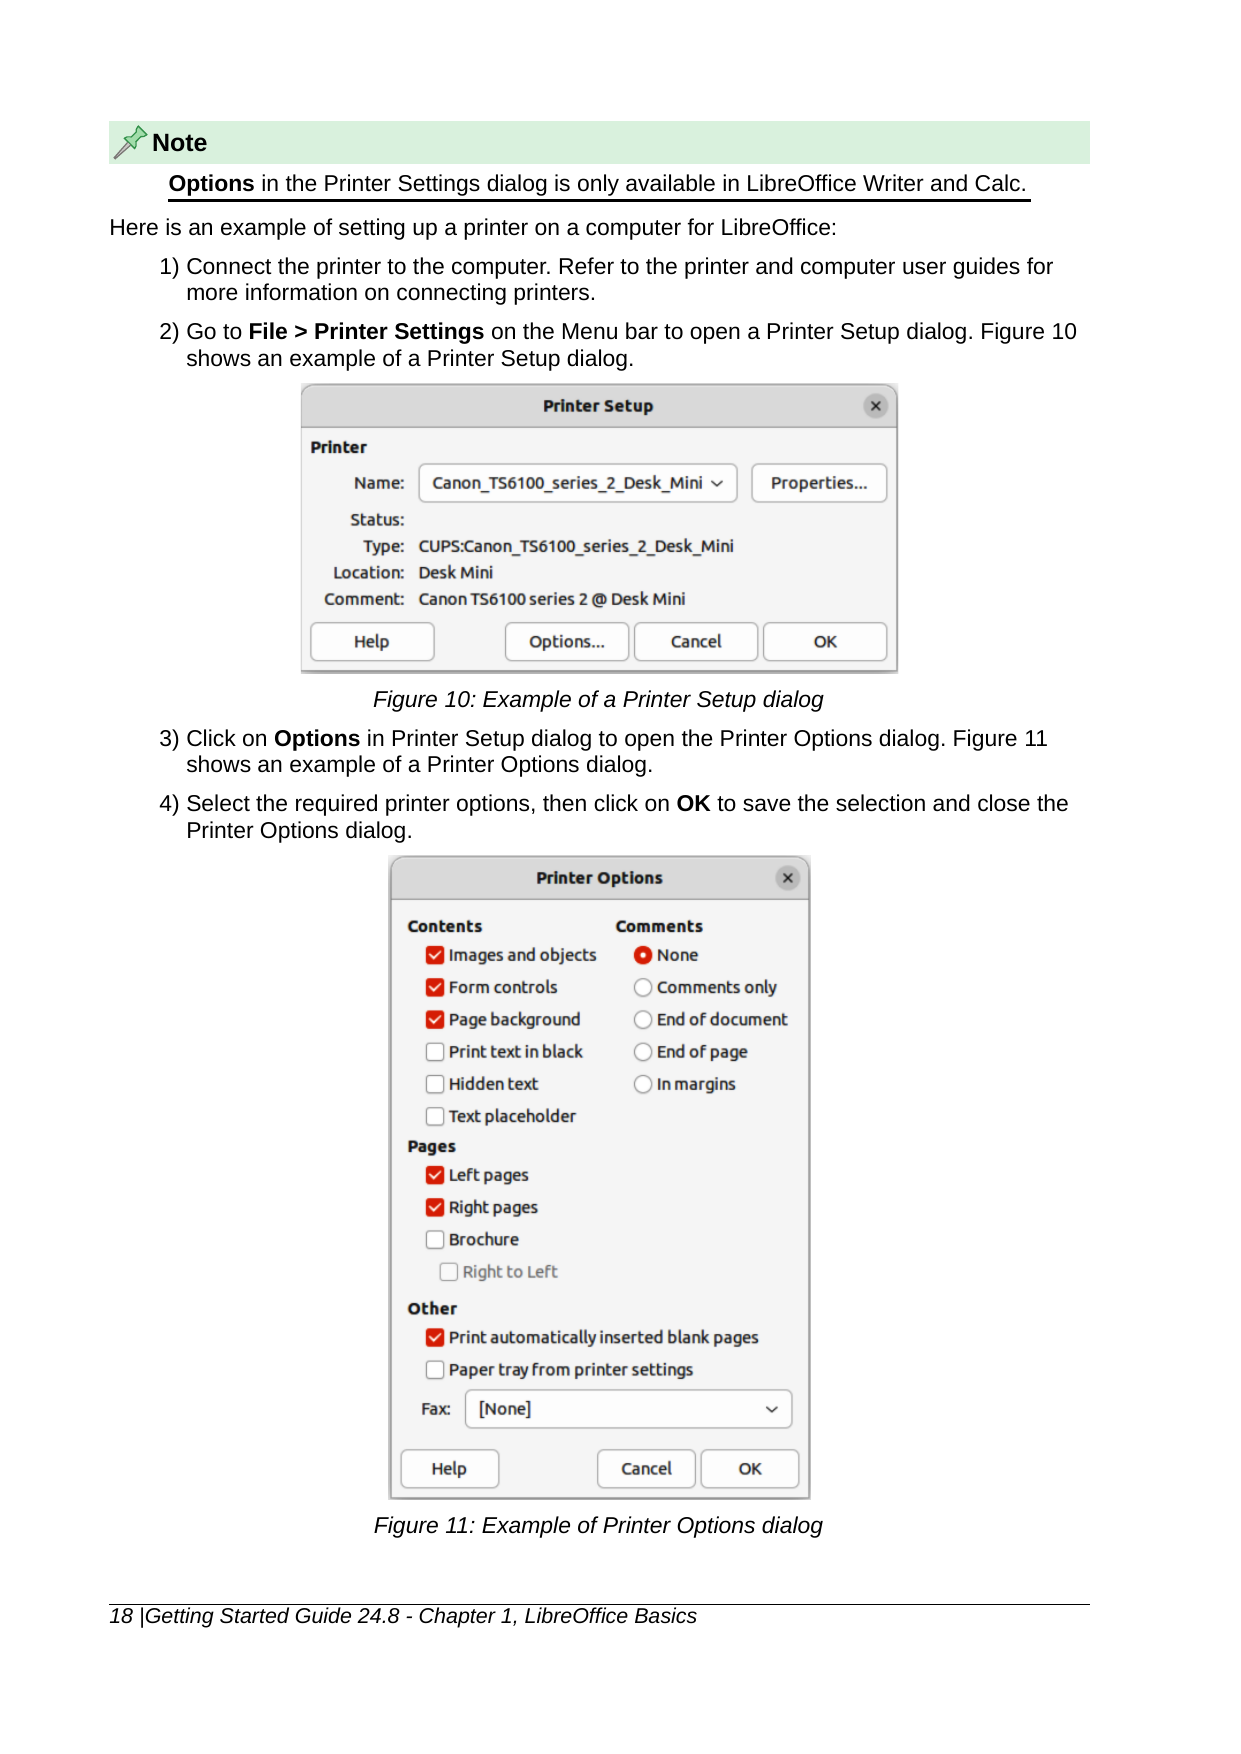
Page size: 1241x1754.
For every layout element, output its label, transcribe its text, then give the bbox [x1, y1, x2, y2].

picture [388, 855, 811, 1500]
picture [300, 383, 899, 674]
list Connect the printer to the computer. Refer to the printer and computer user guides for more information on connecting printers. [186, 253, 1090, 306]
text Figure 10: Example of a Printer Setup dialog [301, 686, 898, 713]
list Here is an example of setting up a printer on a computer for LibreOffice: [109, 214, 1090, 240]
text Options in the Printer Settings dialog is only available in LibreOffice Writer and Calc. [168, 170, 1031, 199]
list Go to File > Printer Settings on the Menu bar to open a Printer Setup dialog. Figure 10 shows an example of a Printer Setup dialog. [186, 318, 1090, 371]
list Select the required printer options, then click on OK to save the selection and close the Printer Options dialog. [186, 790, 1090, 843]
text Figure 11: Example of Printer Options dialog [374, 1512, 825, 1538]
list Click on Options in Printer Setup dialog to open the Printer Options dialog. Figure 11 shows an example of a Printer Options dialog. [186, 725, 1090, 778]
subtitle Note [109, 121, 1090, 164]
